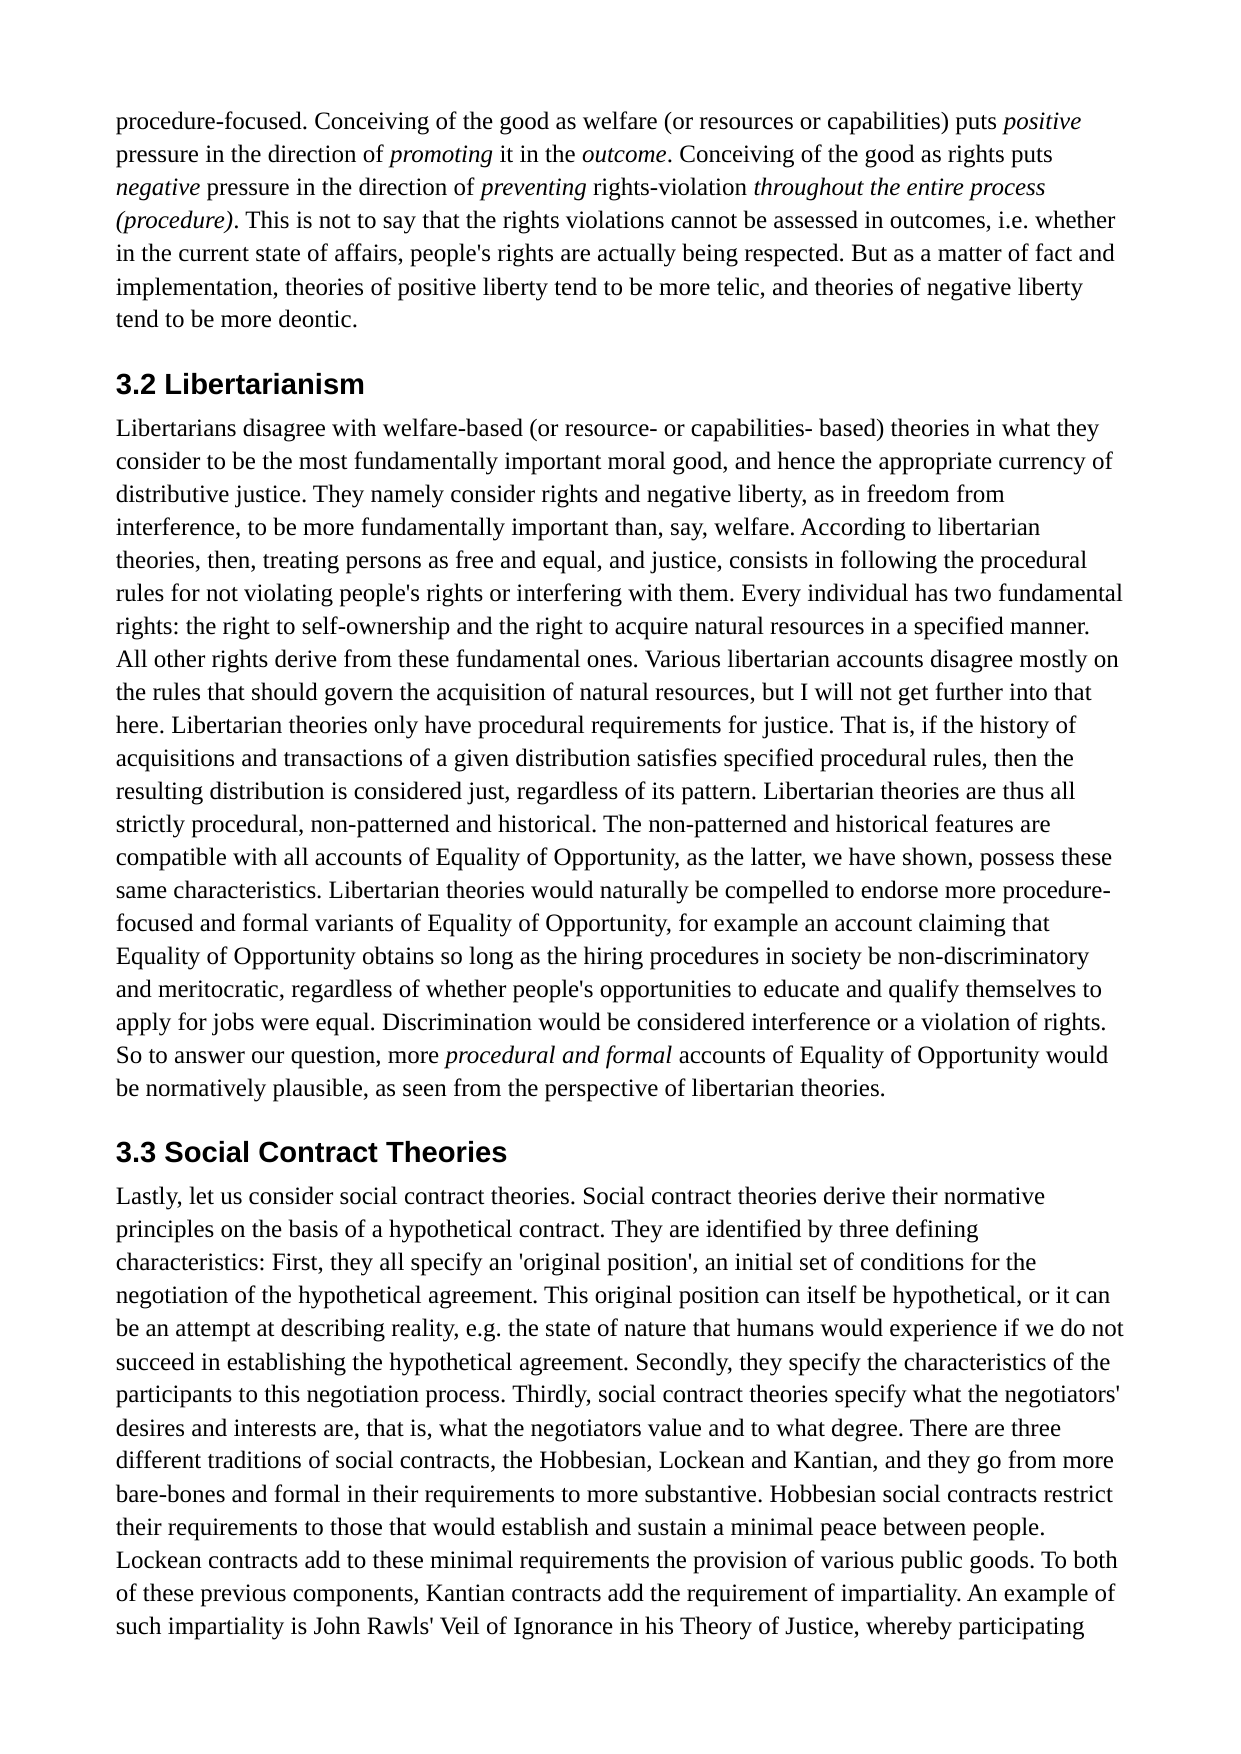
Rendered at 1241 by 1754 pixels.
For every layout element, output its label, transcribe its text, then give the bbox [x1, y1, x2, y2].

subtitle 3.3 Social Contract Theories [116, 1135, 1125, 1169]
text procedure-focused. Conceiving of the good as welfare (or resources or capabilities) puts positive pressure in the direction of promoting it in the outcome. Conceiving of the good as rights puts negative pressure in the direction of preventing rights-violation throughout the entire process (procedure). This is not to say that the rights violations cannot be assessed in outcomes, i.e. whether in the current state of affairs, people's rights are actually being respected. But as a matter of fact and implementation, theories of positive liberty tend to be more telic, and theories of negative liberty tend to be more deontic. [116, 106, 1125, 333]
text Lastly, let us consider social contract theories. Social contract theories derive their normative principles on the basis of a hypothetical contract. They are identified by three defining characteristics: First, they all specify an 'original position', an initial set of conditions for the negotiation of the hypothetical agreement. This original position can itself be hypothetical, or it can be an attempt at describing reality, e.g. the state of nature that humans would experience if we do not succeed in establishing the hypothetical agreement. Secondly, they specify the characteristics of the participants to this negotiation process. Thirdly, social contract theories specify what the negotiators' desires and interests are, that is, what the negotiators value and to what degree. There are three different traditions of social contracts, the Hobbesian, Lockean and Kantian, and they go from more bare-bones and formal in their requirements to more substantive. Hobbesian social contracts restrict their requirements to those that would establish and sustain a minimal peace between people. Lockean contracts add to these minimal requirements the provision of various public goods. To both of these previous components, Kantian contracts add the requirement of impartiality. An example of such impartiality is John Rawls' Veil of Ignorance in his Theory of Justice, whereby participating [116, 1181, 1125, 1639]
text Libertarians disagree with welfare-based (or resource- or capabilities- based) theories in what they consider to be the most fundamentally important moral good, and hence the appropriate currency of distributive justice. They namely consider rights and negative liberty, as in freedom from interference, to be more fundamentally important than, say, welfare. According to libertarian theories, then, treating persons as free and equal, and justice, consists in following the procedural rules for not violating people's rights or interfering with them. Every individual has two fundamental rights: the right to self-ownership and the right to acquire natural resources in a specified manner. All other rights derive from these fundamental ones. Various libertarian accounts disagree mostly on the rules that should govern the acquisition of natural resources, but I will not get further into that here. Libertarian theories only have procedural requirements for justice. That is, if the history of acquisitions and transactions of a given distribution satisfies specified procedural rules, then the resulting distribution is considered just, regardless of its pattern. Libertarian theories are thus all strictly procedural, non-patterned and historical. The non-patterned and historical features are compatible with all accounts of Equality of Opportunity, as the latter, we have shown, possess these same characteristics. Libertarian theories would naturally be compelled to endorse more procedure-focused and formal variants of Equality of Opportunity, for example an account claiming that Equality of Opportunity obtains so long as the hiring procedures in society be non-discriminatory and meritocratic, regardless of whether people's opportunities to educate and qualify themselves to apply for jobs were equal. Discrimination would be considered interference or a violation of rights. So to answer our question, more procedural and formal accounts of Equality of Opportunity would be normatively plausible, as seen from the perspective of libertarian theories. [116, 413, 1125, 1102]
subtitle 3.2 Libertarianism [116, 367, 1125, 400]
